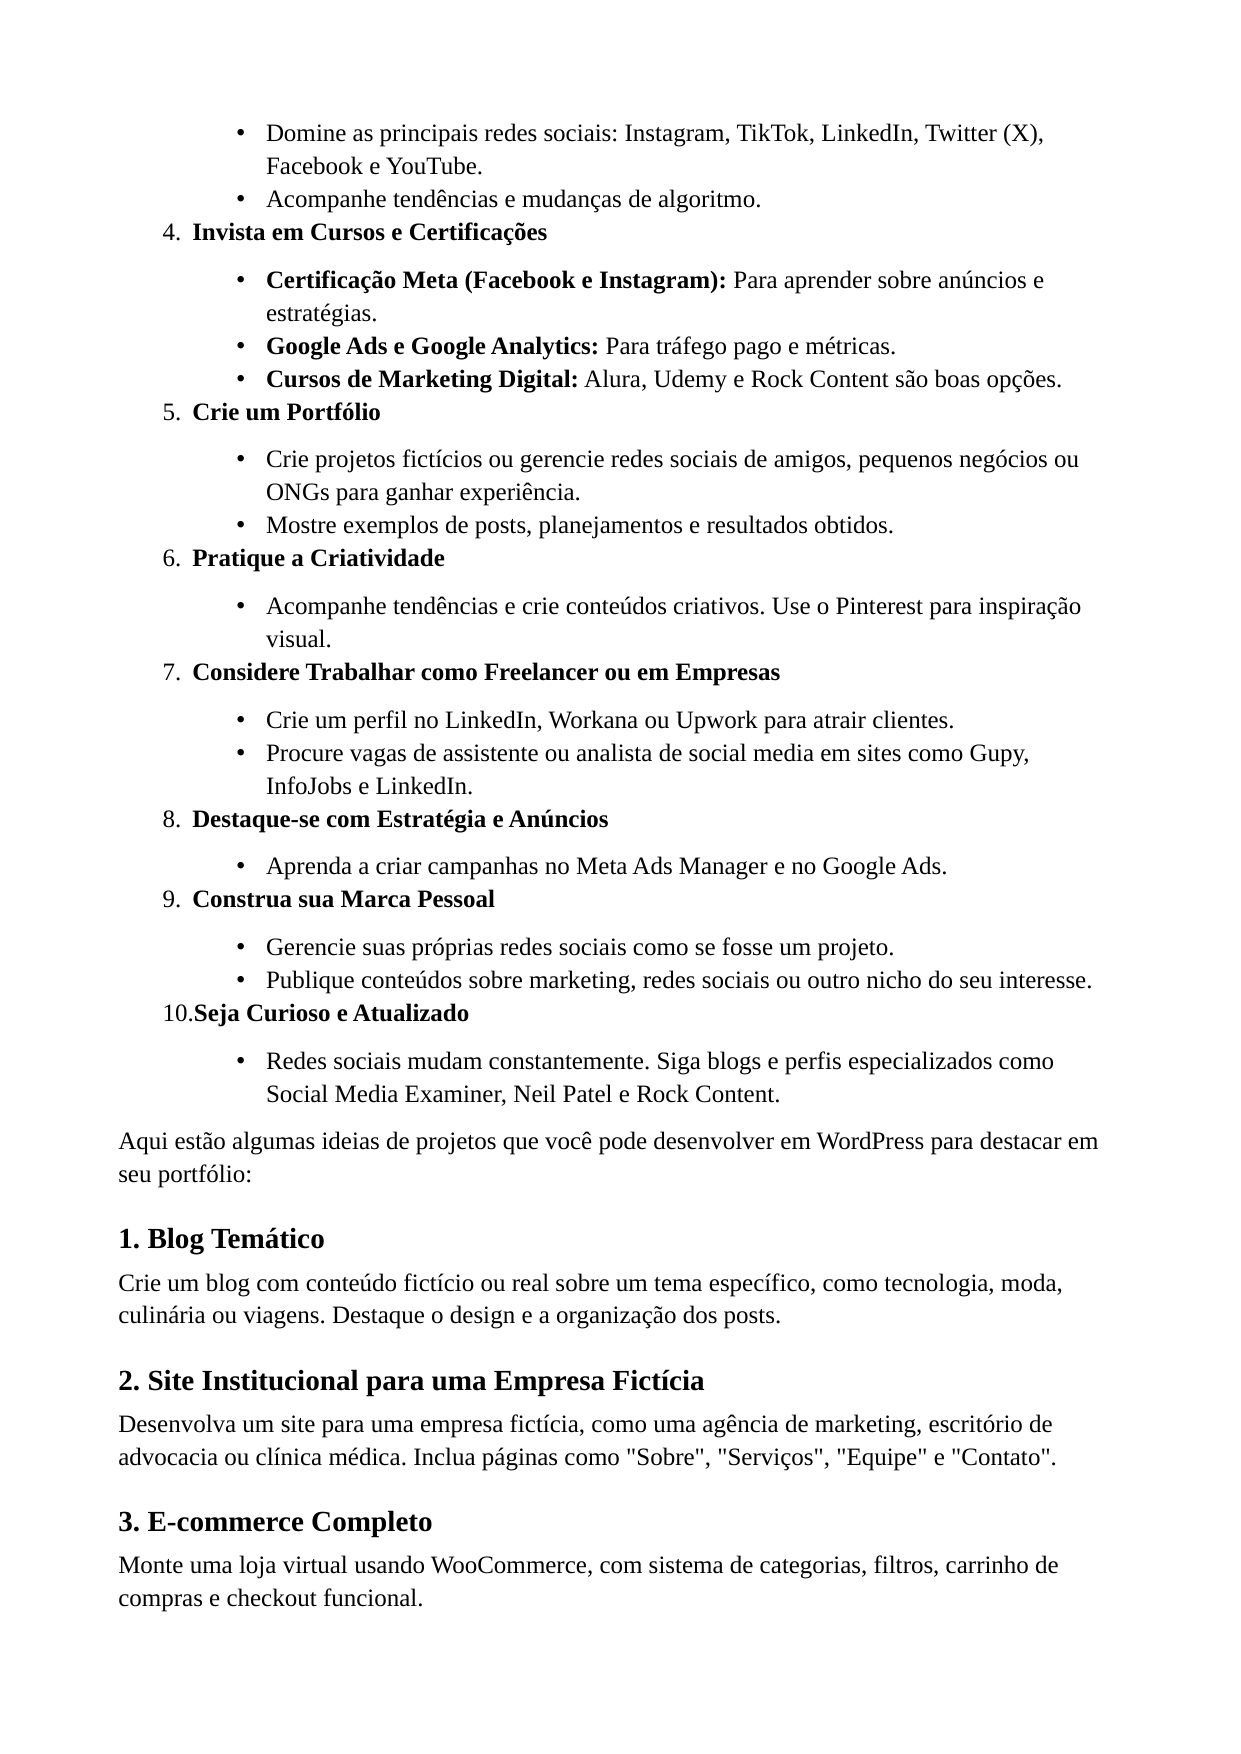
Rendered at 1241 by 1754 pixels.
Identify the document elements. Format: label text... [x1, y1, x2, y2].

list Destaque-se com Estratégia e Anúncios [162, 804, 1122, 833]
list Acompanhe tendências e mudanças de algoritmo. [236, 184, 1122, 213]
list Crie projetos fictícios ou gerencie redes sociais de amigos, pequenos negócios ou ONGs para ganhar experiência. [236, 444, 1122, 506]
list Cursos de Marketing Digital: Alura, Udemy e Rock Content são boas opções. [236, 364, 1122, 393]
list Acompanhe tendências e crie conteúdos criativos. Use o Pinterest para inspiração visual. [236, 591, 1122, 653]
list Procure vagas de assistente ou analista de social media em sites como Gupy, InfoJobs e LinkedIn. [236, 738, 1122, 799]
list Redes sociais mudam constantemente. Siga blogs e perfis especializados como Social Media Examiner, Neil Patel e Rock Content. [236, 1046, 1122, 1107]
list Google Ads e Google Analytics: Para tráfego pago e métricas. [236, 331, 1122, 359]
list Crie um Portfólio [162, 397, 1122, 426]
list Pratique a Criatividade [162, 543, 1122, 572]
text Aqui estão algumas ideias de projetos que você pode desenvolver em WordPress para destacar em seu portfólio: [118, 1126, 1122, 1188]
text Monte uma loja virtual usando WooCommerce, com sistema de categorias, filtros, carrinho de compras e checkout funcional. [118, 1550, 1122, 1612]
subtitle 1. Blog Temático [118, 1222, 1122, 1255]
text Crie um blog com conteúdo fictício ou real sobre um tema específico, como tecnologia, moda, culinária ou viagens. Destaque o design e a organização dos posts. [118, 1268, 1122, 1329]
text Desenvolva um site para uma empresa fictícia, como uma agência de marketing, escritório de advocacia ou clínica médica. Inclua páginas como "Sobre", "Serviços", "Equipe" e "Contato". [118, 1409, 1122, 1471]
list Gerencie suas próprias redes sociais como se fosse um projeto. [236, 932, 1122, 961]
list Aprenda a criar campanhas no Meta Ads Manager e no Google Ads. [236, 851, 1122, 880]
list Crie um perfil no LinkedIn, Workana ou Upwork para atrair clientes. [236, 705, 1122, 733]
list Mostre exemplos de posts, planejamentos e resultados obtidos. [236, 511, 1122, 539]
subtitle 3. E-commerce Completo [118, 1504, 1122, 1538]
list Considere Trabalhar como Freelancer ou em Empresas [162, 657, 1122, 686]
list Domine as principais redes sociais: Instagram, TikTok, LinkedIn, Twitter (X), Facebook e YouTube. [236, 118, 1122, 180]
list Construa sua Marca Pessoal [162, 884, 1122, 913]
subtitle 2. Site Institucional para uma Empresa Fictícia [118, 1363, 1122, 1396]
list Invista em Cursos e Certificações [162, 217, 1122, 246]
list Certificação Meta (Facebook e Instagram): Para aprender sobre anúncios e estratégias. [236, 265, 1122, 327]
list Publique conteúdos sobre marketing, redes sociais ou outro nicho do seu interesse. [236, 965, 1122, 994]
list Seja Curioso e Atualizado [162, 998, 1122, 1027]
